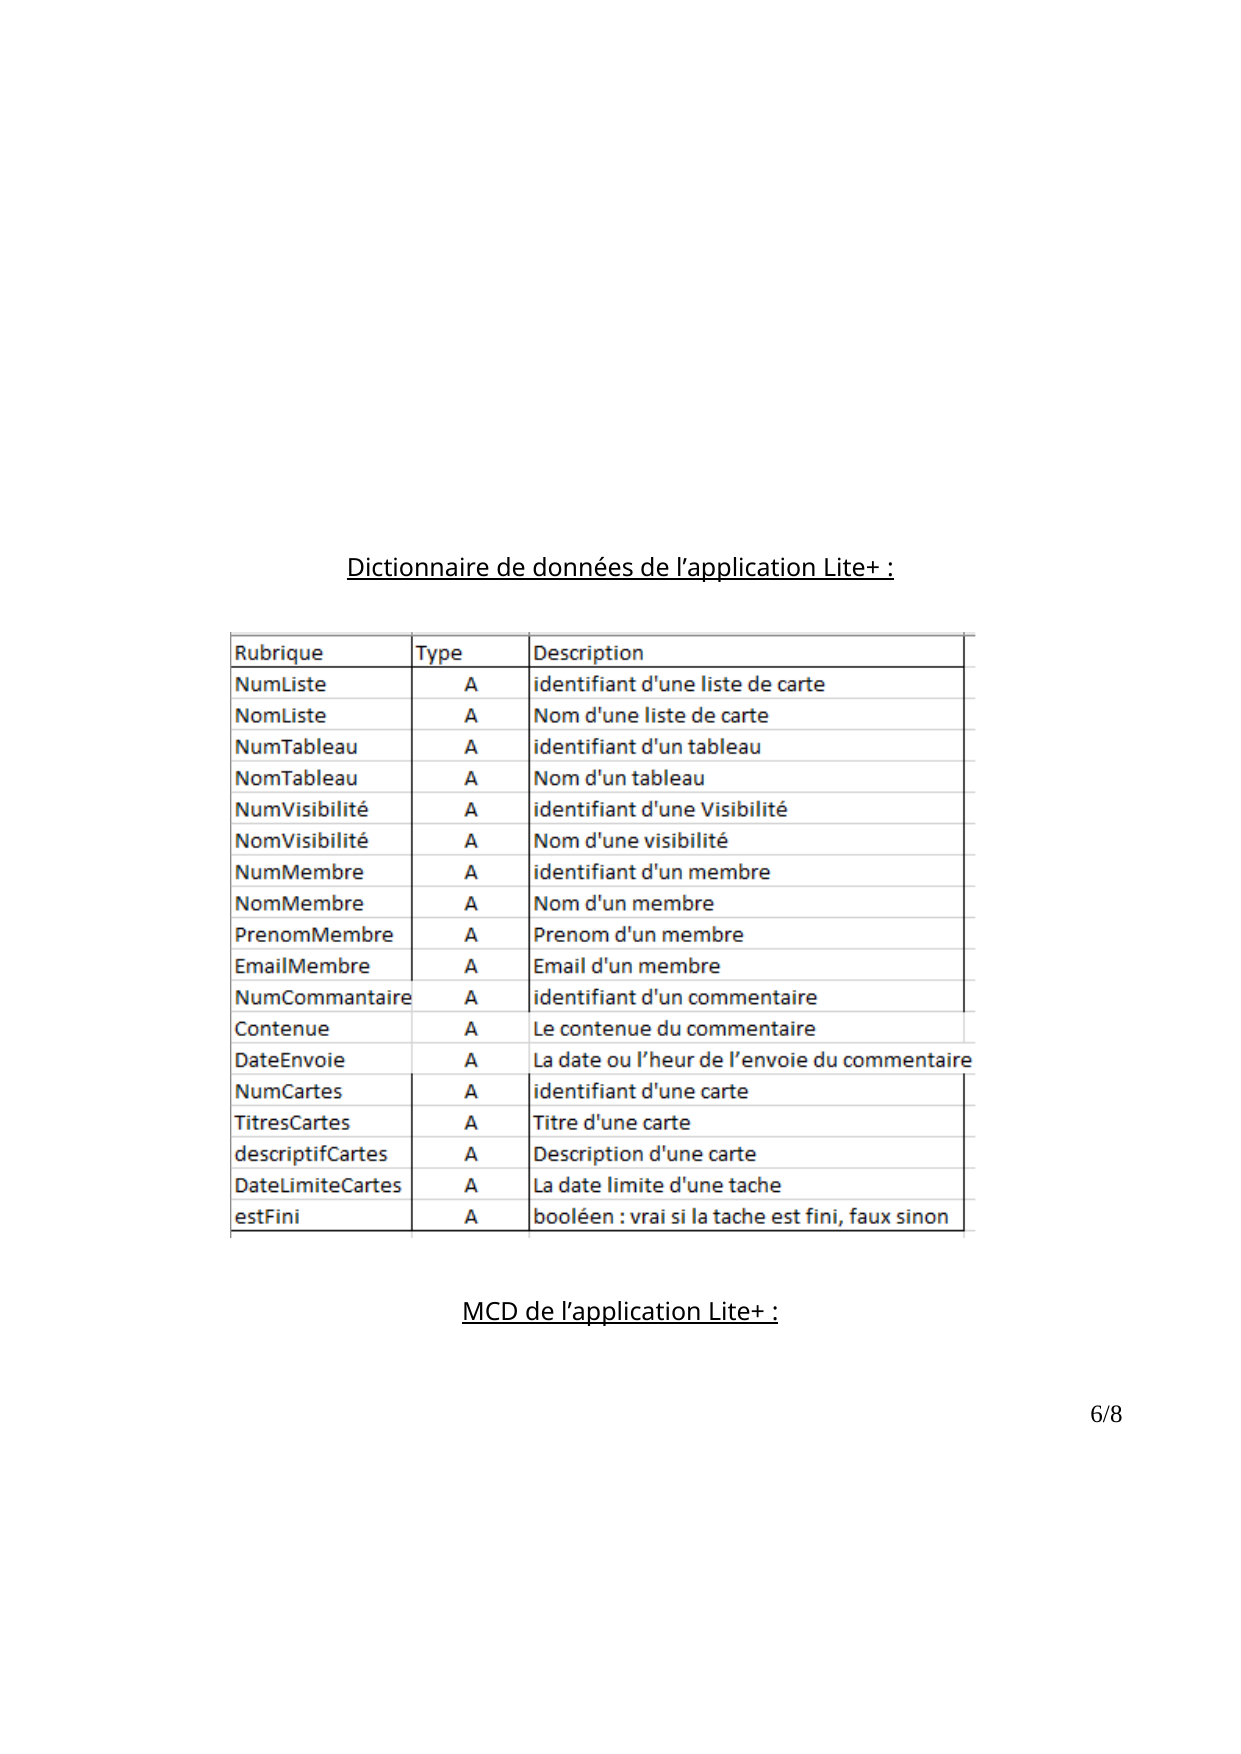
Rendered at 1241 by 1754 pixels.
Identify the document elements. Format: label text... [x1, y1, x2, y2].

text Dictionnaire de données de l’application Lite+ : [118, 549, 1122, 583]
picture [230, 632, 976, 1238]
text MCD de l’application Lite+ : [118, 1293, 1122, 1327]
